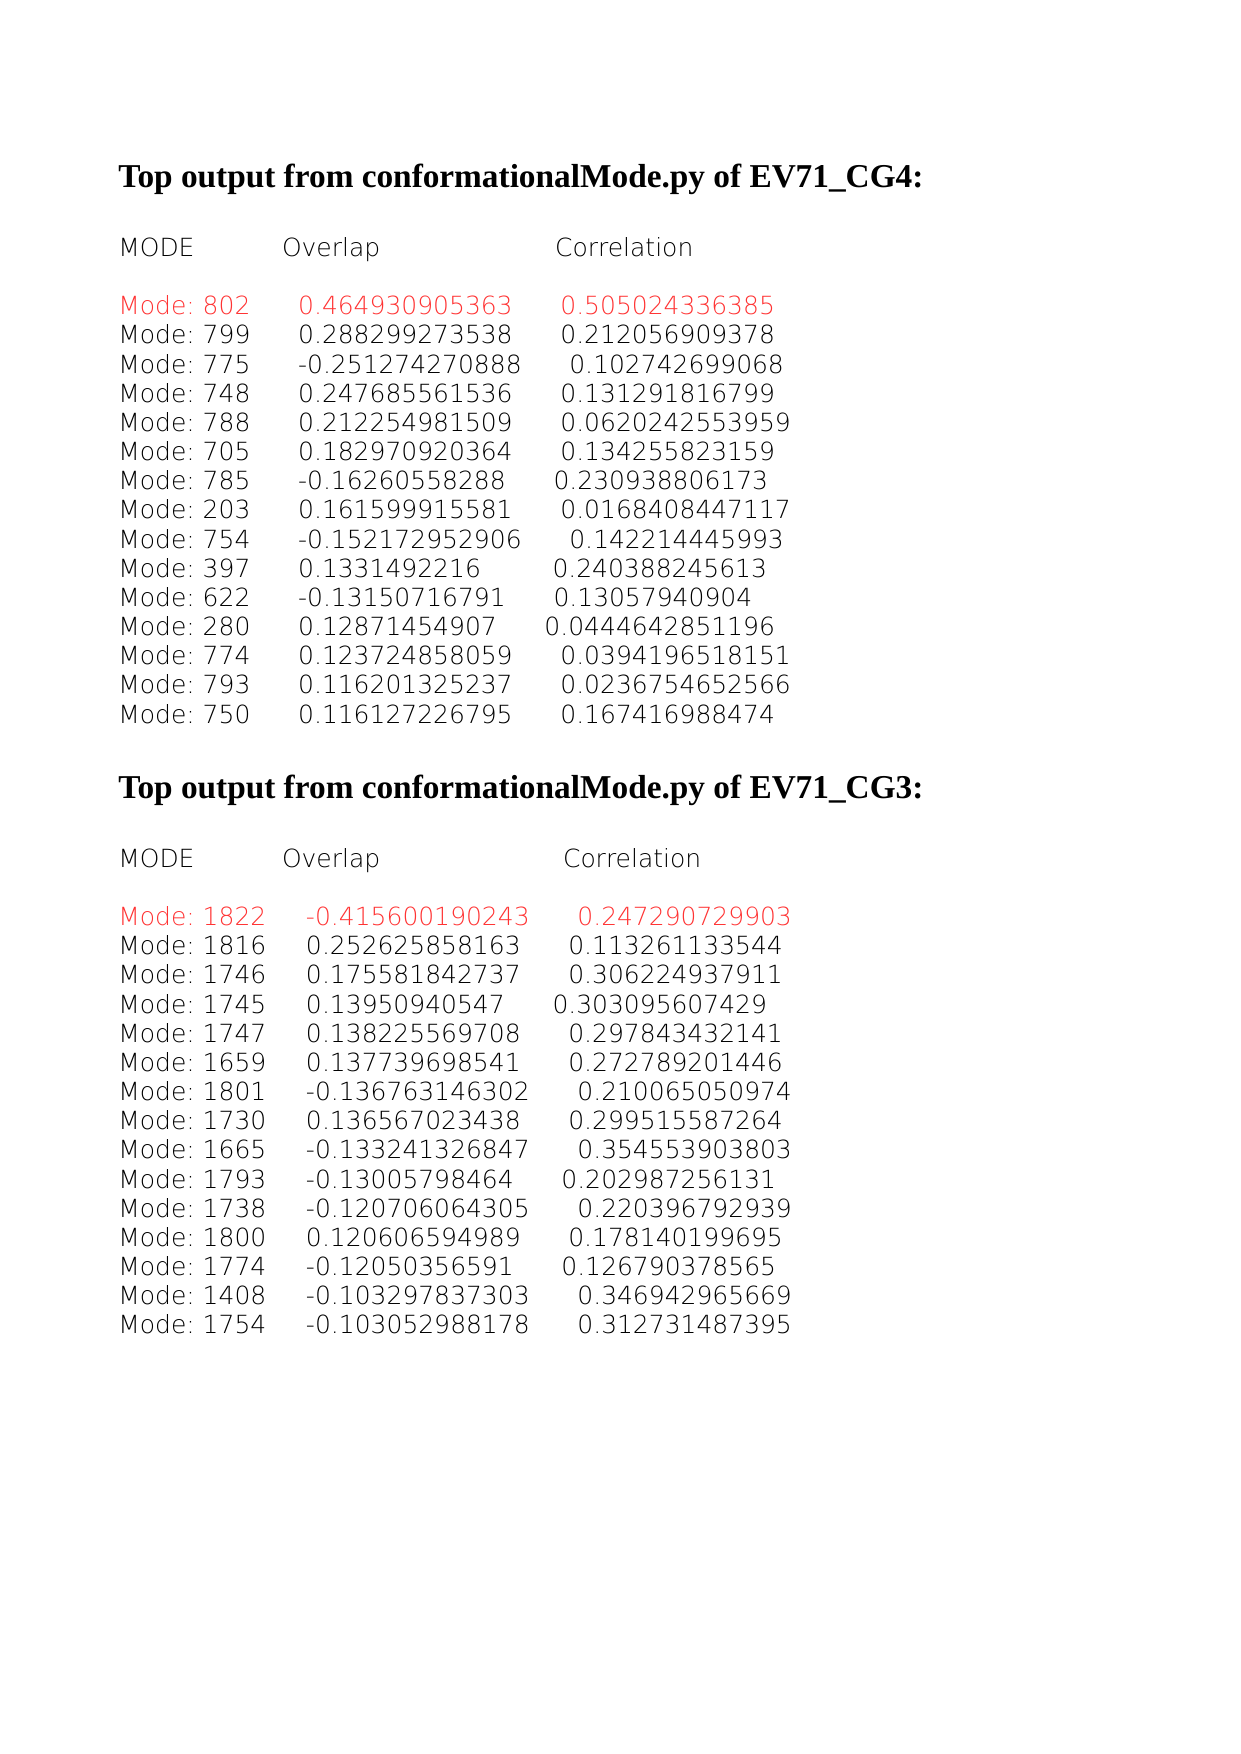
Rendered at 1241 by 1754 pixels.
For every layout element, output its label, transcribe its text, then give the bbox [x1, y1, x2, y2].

text Mode: 788 0.212254981509 0.0620242553959 [118, 408, 1122, 437]
text Mode: 622 -0.13150716791 0.13057940904 [118, 583, 1122, 612]
text Mode: 750 0.116127226795 0.167416988474 [118, 700, 1122, 729]
text Mode: 1816 0.252625858163 0.113261133544 [118, 931, 1122, 961]
text Mode: 1738 -0.120706064305 0.220396792939 [118, 1194, 1122, 1223]
text Top output from conformationalMode.py of EV71_CG3: [118, 767, 1122, 806]
text Mode: 280 0.12871454907 0.0444642851196 [118, 612, 1122, 641]
text Top output from conformationalMode.py of EV71_CG4: [118, 156, 1122, 195]
text Mode: 1801 -0.136763146302 0.210065050974 [118, 1077, 1122, 1106]
text MODE Overlap Correlation [118, 844, 1122, 873]
text Mode: 1745 0.13950940547 0.303095607429 [118, 990, 1122, 1019]
text MODE Overlap Correlation [118, 233, 1122, 262]
text Mode: 1800 0.120606594989 0.178140199695 [118, 1223, 1122, 1252]
text Mode: 1659 0.137739698541 0.272789201446 [118, 1048, 1122, 1077]
text Mode: 785 -0.16260558288 0.230938806173 [118, 466, 1122, 496]
text Mode: 802 0.464930905363 0.505024336385 [118, 291, 1122, 321]
text Mode: 799 0.288299273538 0.212056909378 [118, 321, 1122, 350]
text Mode: 1822 -0.415600190243 0.247290729903 [118, 902, 1122, 931]
text Mode: 775 -0.251274270888 0.102742699068 [118, 350, 1122, 379]
text Mode: 774 0.123724858059 0.0394196518151 [118, 641, 1122, 671]
text Mode: 1408 -0.103297837303 0.346942965669 [118, 1281, 1122, 1311]
text Mode: 748 0.247685561536 0.131291816799 [118, 379, 1122, 408]
text Mode: 1747 0.138225569708 0.297843432141 [118, 1019, 1122, 1048]
text Mode: 1746 0.175581842737 0.306224937911 [118, 961, 1122, 990]
text Mode: 1665 -0.133241326847 0.354553903803 [118, 1136, 1122, 1165]
text Mode: 203 0.161599915581 0.0168408447117 [118, 496, 1122, 525]
text Mode: 1754 -0.103052988178 0.312731487395 [118, 1311, 1122, 1340]
text Mode: 754 -0.152172952906 0.142214445993 [118, 525, 1122, 554]
text Mode: 793 0.116201325237 0.0236754652566 [118, 671, 1122, 700]
text Mode: 397 0.1331492216 0.240388245613 [118, 554, 1122, 583]
text Mode: 1730 0.136567023438 0.299515587264 [118, 1106, 1122, 1136]
text Mode: 705 0.182970920364 0.134255823159 [118, 437, 1122, 466]
text Mode: 1774 -0.12050356591 0.126790378565 [118, 1252, 1122, 1281]
text Mode: 1793 -0.13005798464 0.202987256131 [118, 1165, 1122, 1194]
